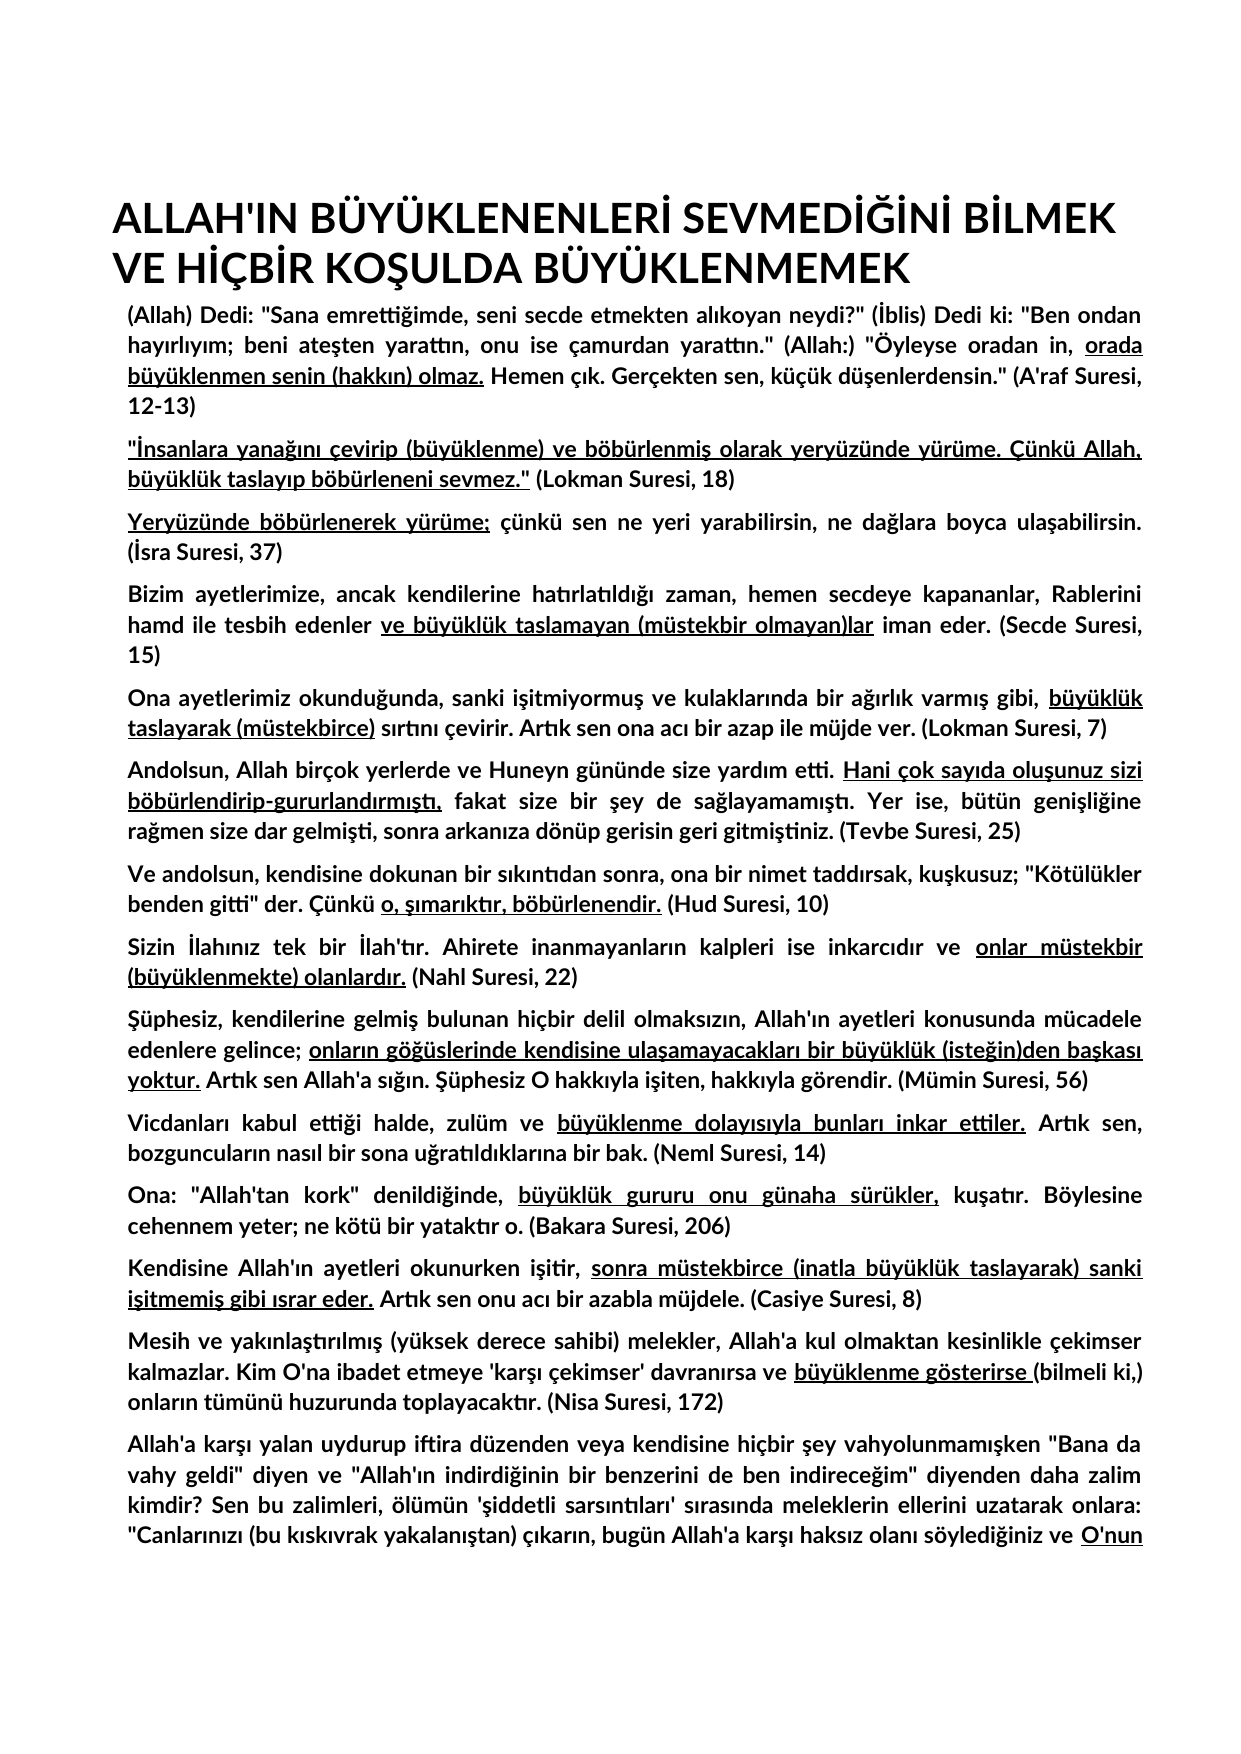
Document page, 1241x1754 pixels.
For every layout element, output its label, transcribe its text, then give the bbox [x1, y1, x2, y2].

subtitle ALLAH'IN BÜYÜKLENENLERİ SEVMEDİĞİNİ BİLMEK VE HİÇBİR KOŞULDA BÜYÜKLENMEMEK [112, 193, 1165, 293]
text Bizim ayetlerimize, ancak kendilerine hatırlatıldığı zaman, hemen secdeye kapananlar, Rablerini hamd ile tesbih edenler ve büyüklük taslamayan (müstekbir olmayan)lar iman eder. (Secde Suresi, 15) [127, 580, 1143, 668]
text Kendisine Allah'ın ayetleri okunurken işitir, sonra müstekbirce (inatla büyüklük taslayarak) sanki işitmemiş gibi ısrar eder. Artık sen onu acı bir azabla müjdele. (Casiye Suresi, 8) [127, 1254, 1143, 1312]
text Ona: "Allah'tan kork" denildiğinde, büyüklük gururu onu günaha sürükler, kuşatır. Böylesine cehennem yeter; ne kötü bir yataktır o. (Bakara Suresi, 206) [127, 1181, 1143, 1239]
text Sizin İlahınız tek bir İlah'tır. Ahirete inanmayanların kalpleri ise inkarcıdır ve onlar müstekbir (büyüklenmekte) olanlardır. (Nahl Suresi, 22) [127, 932, 1143, 990]
text Allah'a karşı yalan uydurup iftira düzenden veya kendisine hiçbir şey vahyolunmamışken "Bana da vahy geldi" diyen ve "Allah'ın indirdiğinin bir benzerini de ben indireceğim" diyenden daha zalim kimdir? Sen bu zalimleri, ölümün 'şiddetli sarsıntıları' sırasında meleklerin ellerini uzatarak onlara: "Canlarınızı (bu kıskıvrak yakalanıştan) çıkarın, bugün Allah'a karşı haksız olanı söylediğiniz ve O'nun [127, 1430, 1143, 1548]
text Ona ayetlerimiz okunduğunda, sanki işitmiyormuş ve kulaklarında bir ağırlık varmış gibi, büyüklük taslayarak (müstekbirce) sırtını çevirir. Artık sen ona acı bir azap ile müjde ver. (Lokman Suresi, 7) [127, 683, 1143, 741]
text Şüphesiz, kendilerine gelmiş bulunan hiçbir delil olmaksızın, Allah'ın ayetleri konusunda mücadele edenlere gelince; onların göğüslerinde kendisine ulaşamayacakları bir büyüklük (isteğin)den başkası yoktur. Artık sen Allah'a sığın. Şüphesiz O hakkıyla işiten, hakkıyla görendir. (Mümin Suresi, 56) [127, 1005, 1143, 1093]
text Vicdanları kabul ettiği halde, zulüm ve büyüklenme dolayısıyla bunları inkar ettiler. Artık sen, bozguncuların nasıl bir sona uğratıldıklarına bir bak. (Neml Suresi, 14) [127, 1108, 1143, 1166]
text Andolsun, Allah birçok yerlerde ve Huneyn gününde size yardım etti. Hani çok sayıda oluşunuz sizi böbürlendirip-gururlandırmıştı, fakat size bir şey de sağlayamamıştı. Yer ise, bütün genişliğine rağmen size dar gelmişti, sonra arkanıza dönüp gerisin geri gitmiştiniz. (Tevbe Suresi, 25) [127, 756, 1143, 844]
text Ve andolsun, kendisine dokunan bir sıkıntıdan sonra, ona bir nimet taddırsak, kuşkusuz; "Kötülükler benden gitti" der. Çünkü o, şımarıktır, böbürlenendir. (Hud Suresi, 10) [127, 859, 1143, 917]
text (Allah) Dedi: "Sana emrettiğimde, seni secde etmekten alıkoyan neydi?" (İblis) Dedi ki: "Ben ondan hayırlıyım; beni ateşten yarattın, onu ise çamurdan yarattın." (Allah:) "Öyleyse oradan in, orada büyüklenmen senin (hakkın) olmaz. Hemen çık. Gerçekten sen, küçük düşenlerdensin." (A'raf Suresi, 12-13) [127, 301, 1143, 419]
text "İnsanlara yanağını çevirip (büyüklenme) ve böbürlenmiş olarak yeryüzünde yürüme. Çünkü Allah, büyüklük taslayıp böbürleneni sevmez." (Lokman Suresi, 18) [127, 434, 1143, 492]
text Yeryüzünde böbürlenerek yürüme; çünkü sen ne yeri yarabilirsin, ne dağlara boyca ulaşabilirsin. (İsra Suresi, 37) [127, 507, 1143, 565]
text Mesih ve yakınlaştırılmış (yüksek derece sahibi) melekler, Allah'a kul olmaktan kesinlikle çekimser kalmazlar. Kim O'na ibadet etmeye 'karşı çekimser' davranırsa ve büyüklenme gösterirse (bilmeli ki,) onların tümünü huzurunda toplayacaktır. (Nisa Suresi, 172) [127, 1327, 1143, 1415]
